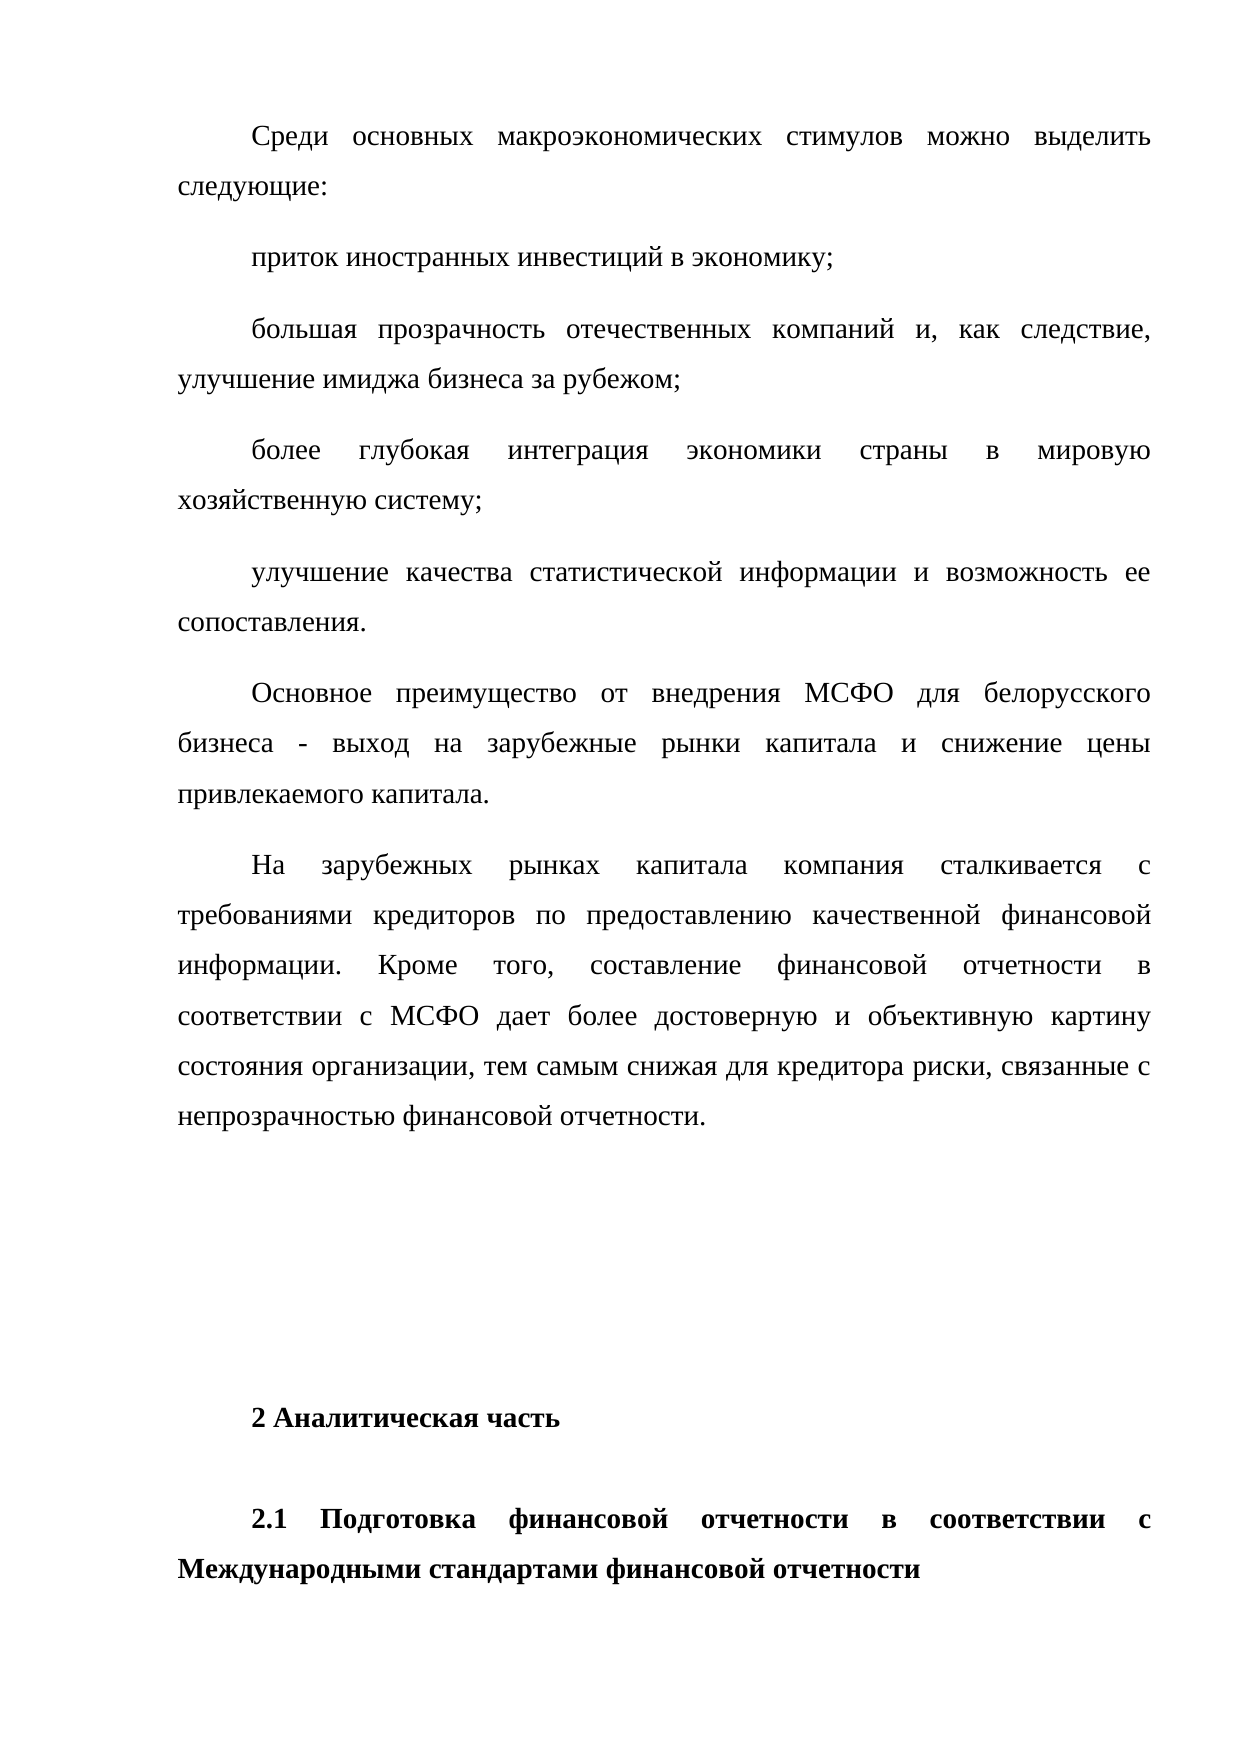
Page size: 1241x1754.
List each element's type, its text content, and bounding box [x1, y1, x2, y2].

text 2 Аналитическая часть [177, 1400, 1152, 1434]
text Среди основных макроэкономических стимулов можно выделить следующие: [177, 118, 1152, 202]
text На зарубежных рынках капитала компания сталкивается с требованиями кредиторов по предоставлению качественной финансовой информации. Кроме того, составление финансовой отчетности в соответствии с МСФО дает более достоверную и объективную картину состояния организации, тем самым снижая для кредитора риски, связанные с непрозрачностью финансовой отчетности. [177, 847, 1152, 1132]
text улучшение качества статистической информации и возможность ее сопоставления. [177, 554, 1152, 637]
text 2.1 Подготовка финансовой отчетности в соответствии с Международными стандартами финансовой отчетности [177, 1501, 1152, 1585]
text Основное преимущество от внедрения МСФО для белорусского бизнеса - выход на зарубежные рынки капитала и снижение цены привлекаемого капитала. [177, 675, 1152, 809]
text более глубокая интеграция экономики страны в мировую хозяйственную систему; [177, 432, 1152, 516]
text большая прозрачность отечественных компаний и, как следствие, улучшение имиджа бизнеса за рубежом; [177, 311, 1152, 394]
text приток иностранных инвестиций в экономику; [177, 239, 1152, 273]
